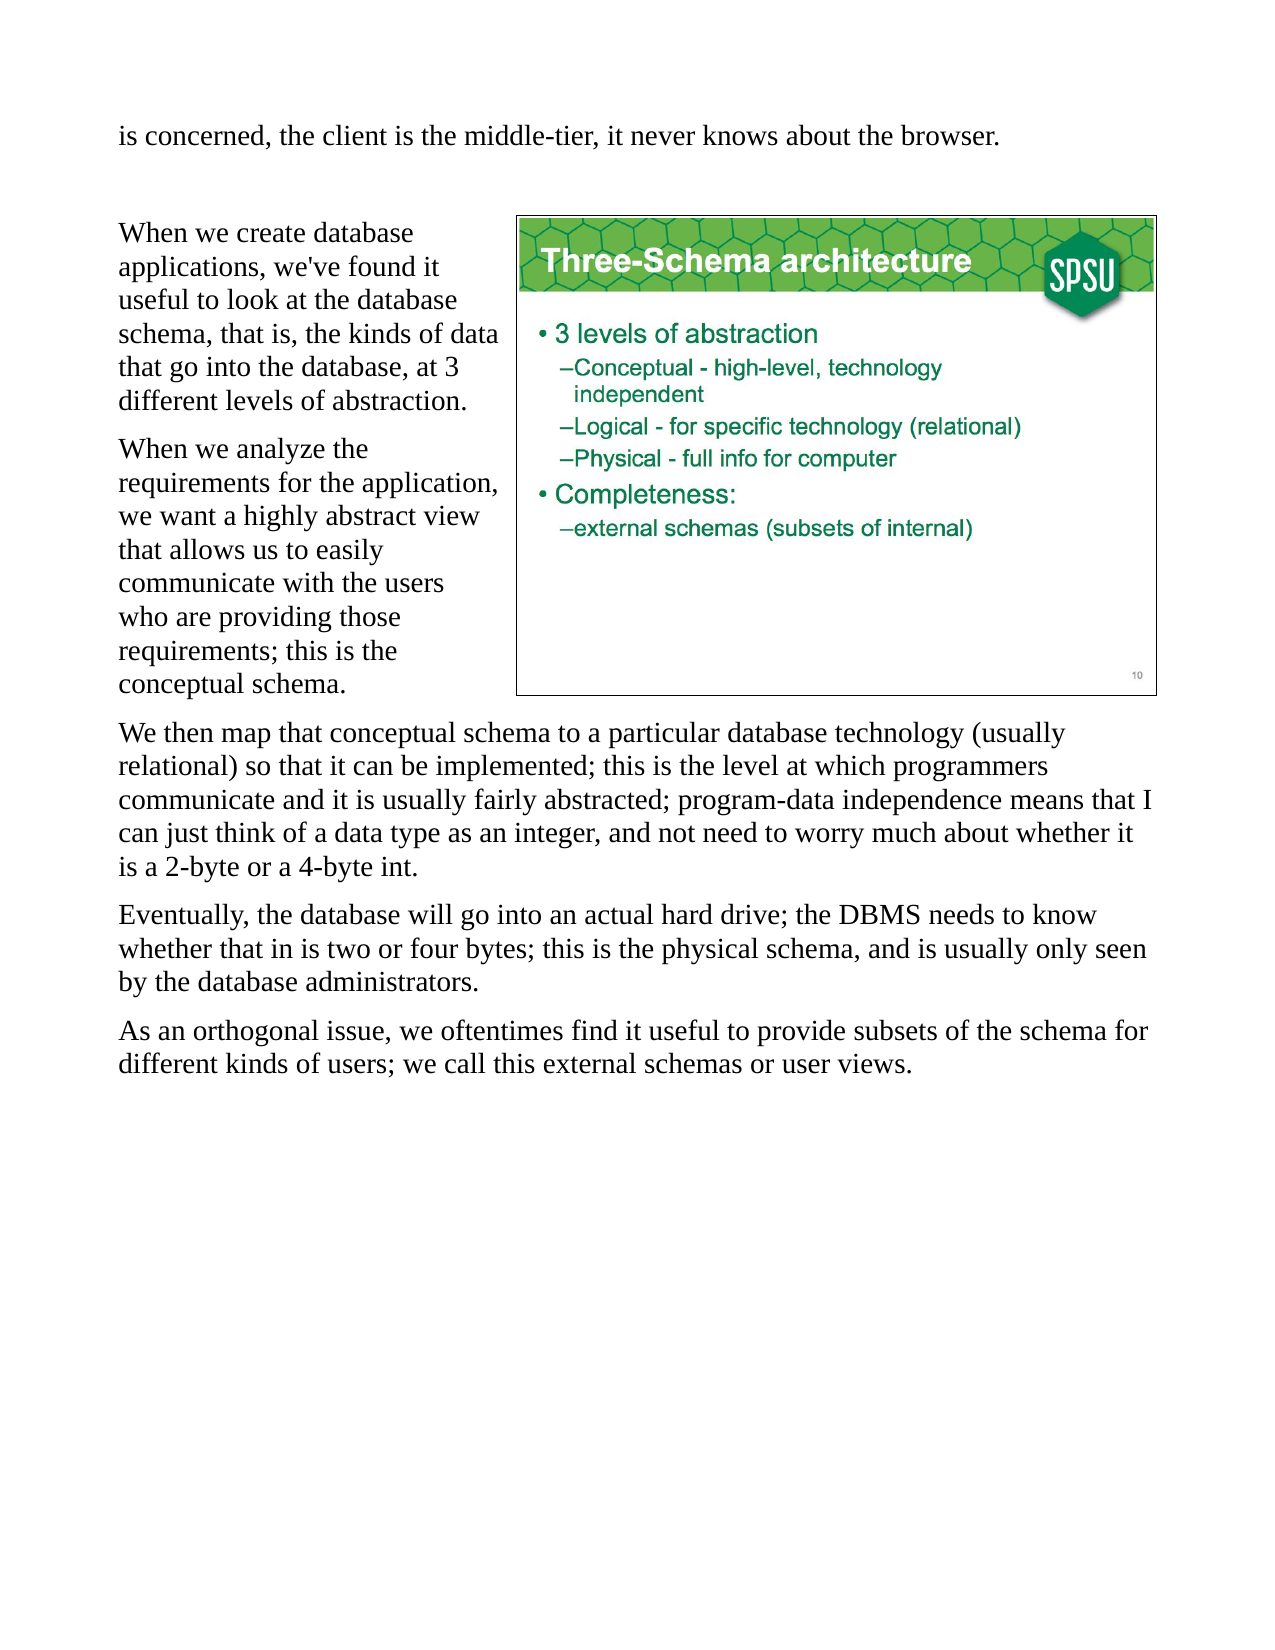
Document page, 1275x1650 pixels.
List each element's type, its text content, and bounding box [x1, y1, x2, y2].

text When we create database applications, we've found it useful to look at the database schema, that is, the kinds of data that go into the database, at 3 different levels of abstraction. [118, 215, 516, 416]
text [517, 216, 1156, 695]
text Eventually, the database will go into an actual hard drive; the DBMS needs to know whether that in is two or four bytes; this is the physical schema, and is usually only seen by the database administrators. [118, 897, 1157, 998]
text When we analyze the requirements for the application, we want a highly abstract view that allows us to easily communicate with the users who are providing those requirements; this is the conceptual schema. [118, 431, 1157, 700]
picture [519, 218, 1154, 692]
text As an orthogonal issue, we oftentimes find it useful to provide subsets of the schema for different kinds of users; we call this external schemas or user views. [118, 1013, 1157, 1080]
text is concerned, the client is the middle-tier, it never knows about the browser. [118, 118, 1157, 152]
text We then map that conceptual schema to a particular database technology (usually relational) so that it can be implemented; this is the level at which programmers communicate and it is usually fairly abstracted; program-data independence means that I can just think of a data type as an integer, and not need to worry much about whether it is a 2-byte or a 4-byte int. [118, 715, 1157, 882]
